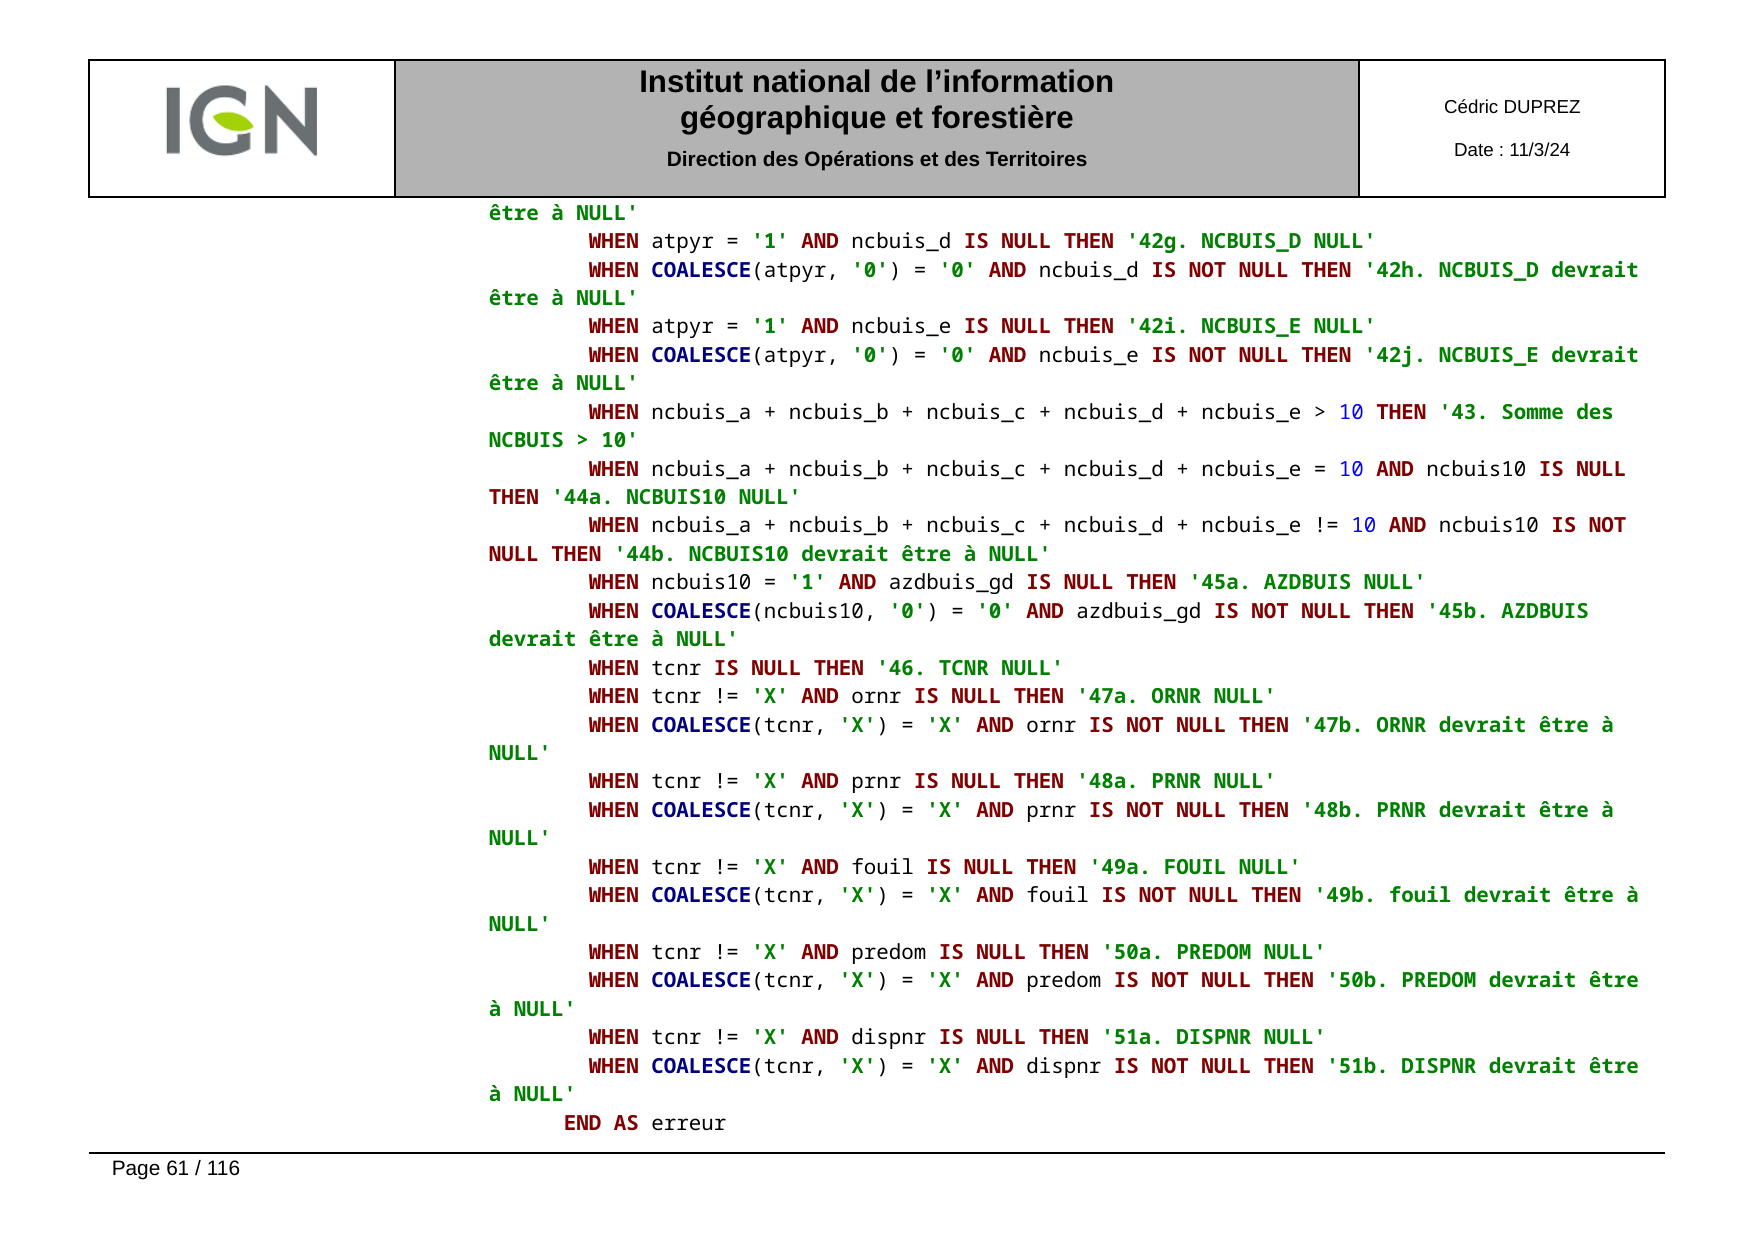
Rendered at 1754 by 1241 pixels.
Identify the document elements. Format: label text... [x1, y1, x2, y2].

picture [141, 62, 343, 180]
table_cell [89, 198, 483, 1142]
table_cell être à NULL' WHEN atpyr = '1' AND ncbuis_d IS NULL THEN '42g. NCBUIS_D NULL' WHEN COALESCE(atpyr, '0') = '0' AND ncbuis_d IS NOT NULL THEN '42h. NCBUIS_D devrait être à NULL' WHEN atpyr = '1' AND ncbuis_e IS NULL THEN '42i. NCBUIS_E NULL' WHEN COALESCE(atpyr, '0') = '0' AND ncbuis_e IS NOT NULL THEN '42j. NCBUIS_E devrait être à NULL' WHEN ncbuis_a + ncbuis_b + ncbuis_c + ncbuis_d + ncbuis_e > 10 THEN '43. Somme des NCBUIS > 10' WHEN ncbuis_a + ncbuis_b + ncbuis_c + ncbuis_d + ncbuis_e = 10 AND ncbuis10 IS NULL THEN '44a. NCBUIS10 NULL' WHEN ncbuis_a + ncbuis_b + ncbuis_c + ncbuis_d + ncbuis_e != 10 AND ncbuis10 IS NOT NULL THEN '44b. NCBUIS10 devrait être à NULL' WHEN ncbuis10 = '1' AND azdbuis_gd IS NULL THEN '45a. AZDBUIS NULL' WHEN COALESCE(ncbuis10, '0') = '0' AND azdbuis_gd IS NOT NULL THEN '45b. AZDBUIS devrait être à NULL' WHEN tcnr IS NULL THEN '46. TCNR NULL' WHEN tcnr != 'X' AND ornr IS NULL THEN '47a. ORNR NULL' WHEN COALESCE(tcnr, 'X') = 'X' AND ornr IS NOT NULL THEN '47b. ORNR devrait être à NULL' WHEN tcnr != 'X' AND prnr IS NULL THEN '48a. PRNR NULL' WHEN COALESCE(tcnr, 'X') = 'X' AND prnr IS NOT NULL THEN '48b. PRNR devrait être à NULL' WHEN tcnr != 'X' AND fouil IS NULL THEN '49a. FOUIL NULL' WHEN COALESCE(tcnr, 'X') = 'X' AND fouil IS NOT NULL THEN '49b. fouil devrait être à NULL' WHEN tcnr != 'X' AND predom IS NULL THEN '50a. PREDOM NULL' WHEN COALESCE(tcnr, 'X') = 'X' AND predom IS NOT NULL THEN '50b. PREDOM devrait être à NULL' WHEN tcnr != 'X' AND dispnr IS NULL THEN '51a. DISPNR NULL' WHEN COALESCE(tcnr, 'X') = 'X' AND dispnr IS NOT NULL THEN '51b. DISPNR devrait être à NULL' END AS erreur [483, 198, 1665, 1142]
